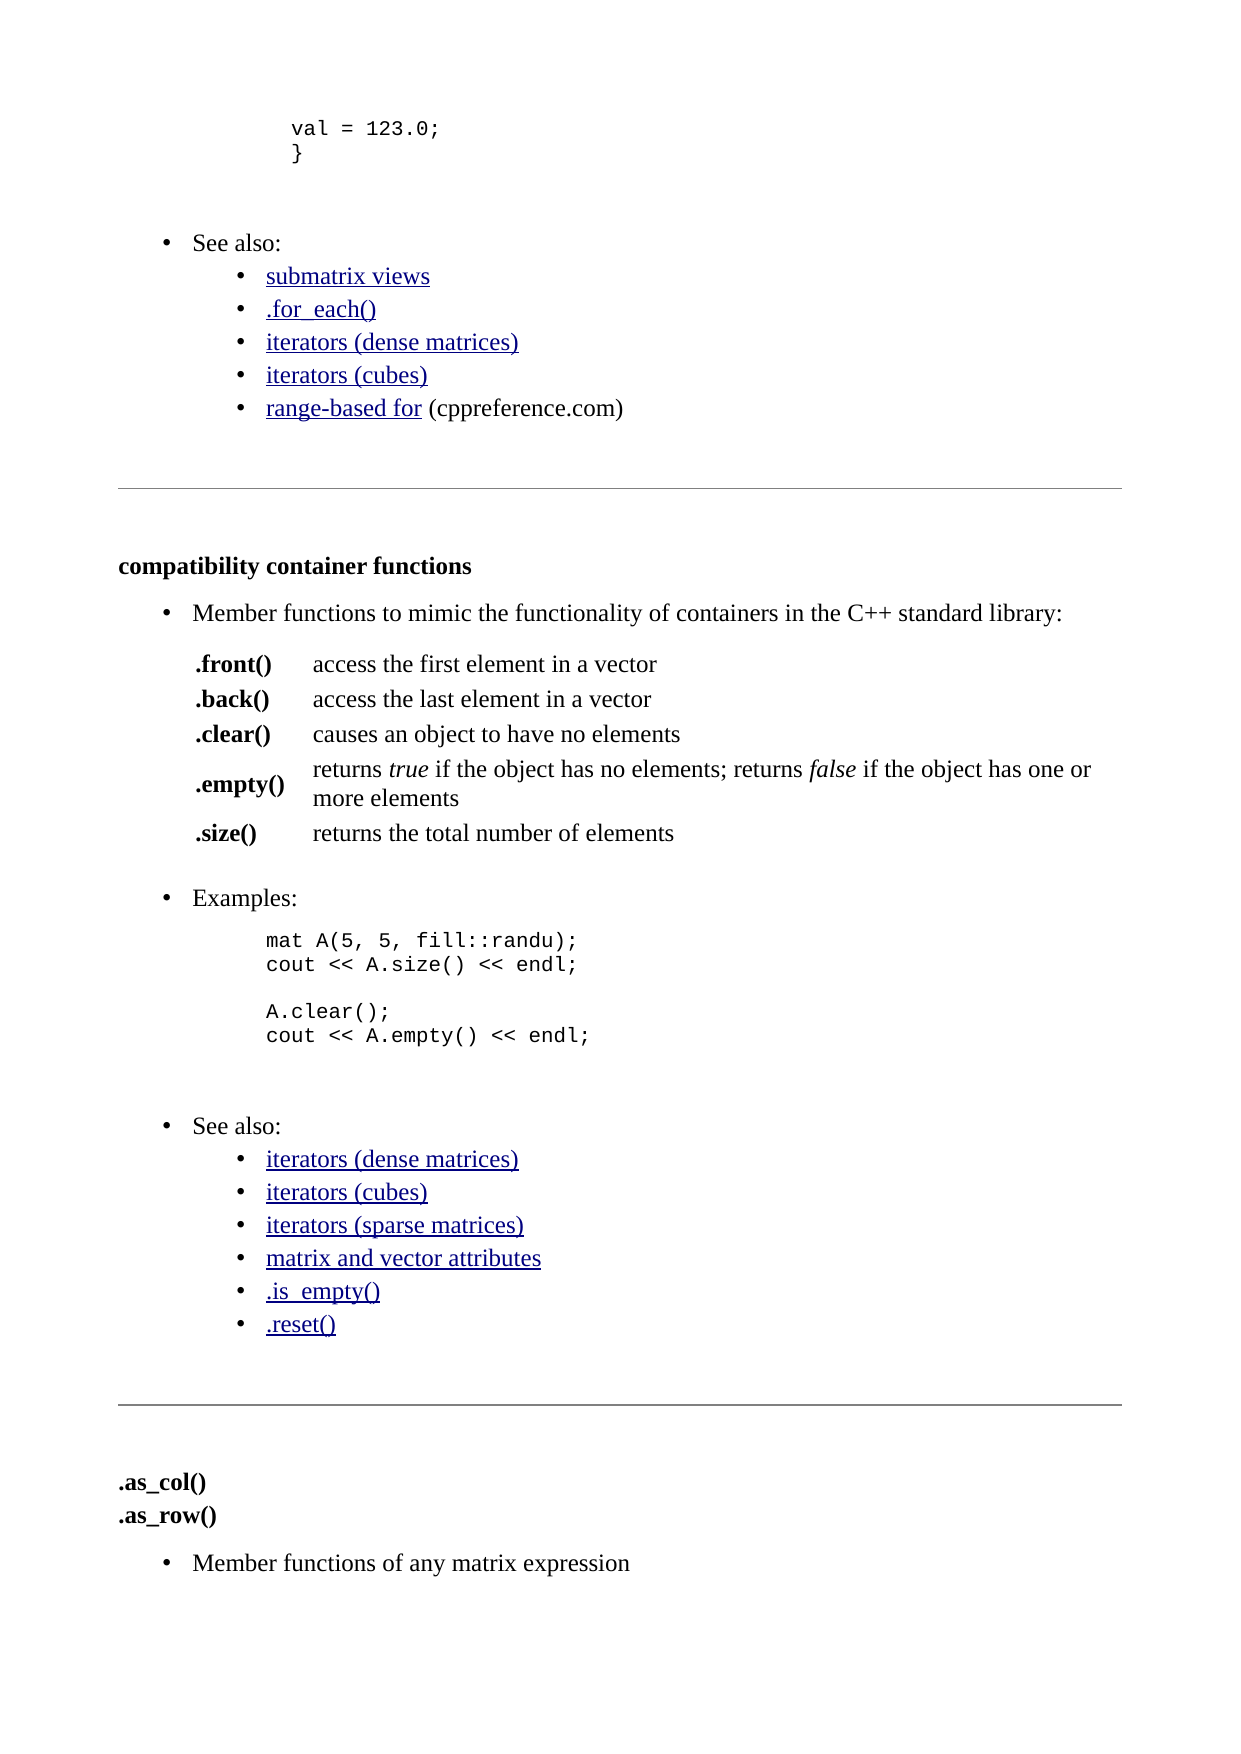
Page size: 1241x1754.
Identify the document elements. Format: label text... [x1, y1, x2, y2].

list cout << A.empty() << endl; [236, 1025, 1122, 1049]
table_cell [294, 751, 309, 815]
list A.clear(); [236, 1001, 1122, 1025]
table_cell [294, 716, 309, 751]
table_header [294, 646, 309, 681]
table_cell access the last element in a vector [310, 681, 1122, 716]
list } [236, 142, 1122, 165]
list matrix and vector attributes [236, 1243, 1122, 1272]
list val = 123.0; [236, 118, 1122, 142]
list See also: [162, 1111, 1122, 1140]
list Member functions of any matrix expression [162, 1548, 1122, 1577]
list .is_empty() [236, 1276, 1122, 1305]
text .as_col() .as_row() [118, 1467, 1122, 1529]
table_cell .size() [192, 815, 294, 850]
list iterators (cubes) [236, 1177, 1122, 1206]
list submatrix views [236, 261, 1122, 290]
list iterators (dense matrices) [236, 327, 1122, 356]
table_cell returns the total number of elements [310, 815, 1122, 850]
table_header .front() [192, 646, 294, 681]
table_cell [294, 815, 309, 850]
list iterators (cubes) [236, 360, 1122, 389]
list mat A(5, 5, fill::randu); [236, 931, 1122, 954]
table_header access the first element in a vector [310, 646, 1122, 681]
list .reset() [236, 1309, 1122, 1338]
list See also: [162, 228, 1122, 257]
table_cell .clear() [192, 716, 294, 751]
table_cell returns true if the object has no elements; returns false if the object has one or more elements [310, 751, 1122, 815]
table_cell .empty() [192, 751, 294, 815]
list iterators (sparse matrices) [236, 1210, 1122, 1239]
table_cell [294, 681, 309, 716]
list Member functions to mimic the functionality of containers in the C++ standard library: [162, 598, 1122, 627]
table_cell causes an object to have no elements [310, 716, 1122, 751]
table_cell .back() [192, 681, 294, 716]
text compatibility container functions [118, 551, 1122, 580]
list range-based for (cppreference.com) [236, 393, 1122, 422]
list iterators (dense matrices) [236, 1144, 1122, 1173]
list cout << A.size() << endl; [236, 954, 1122, 978]
list .for_each() [236, 294, 1122, 323]
list Examples: [162, 883, 1122, 912]
